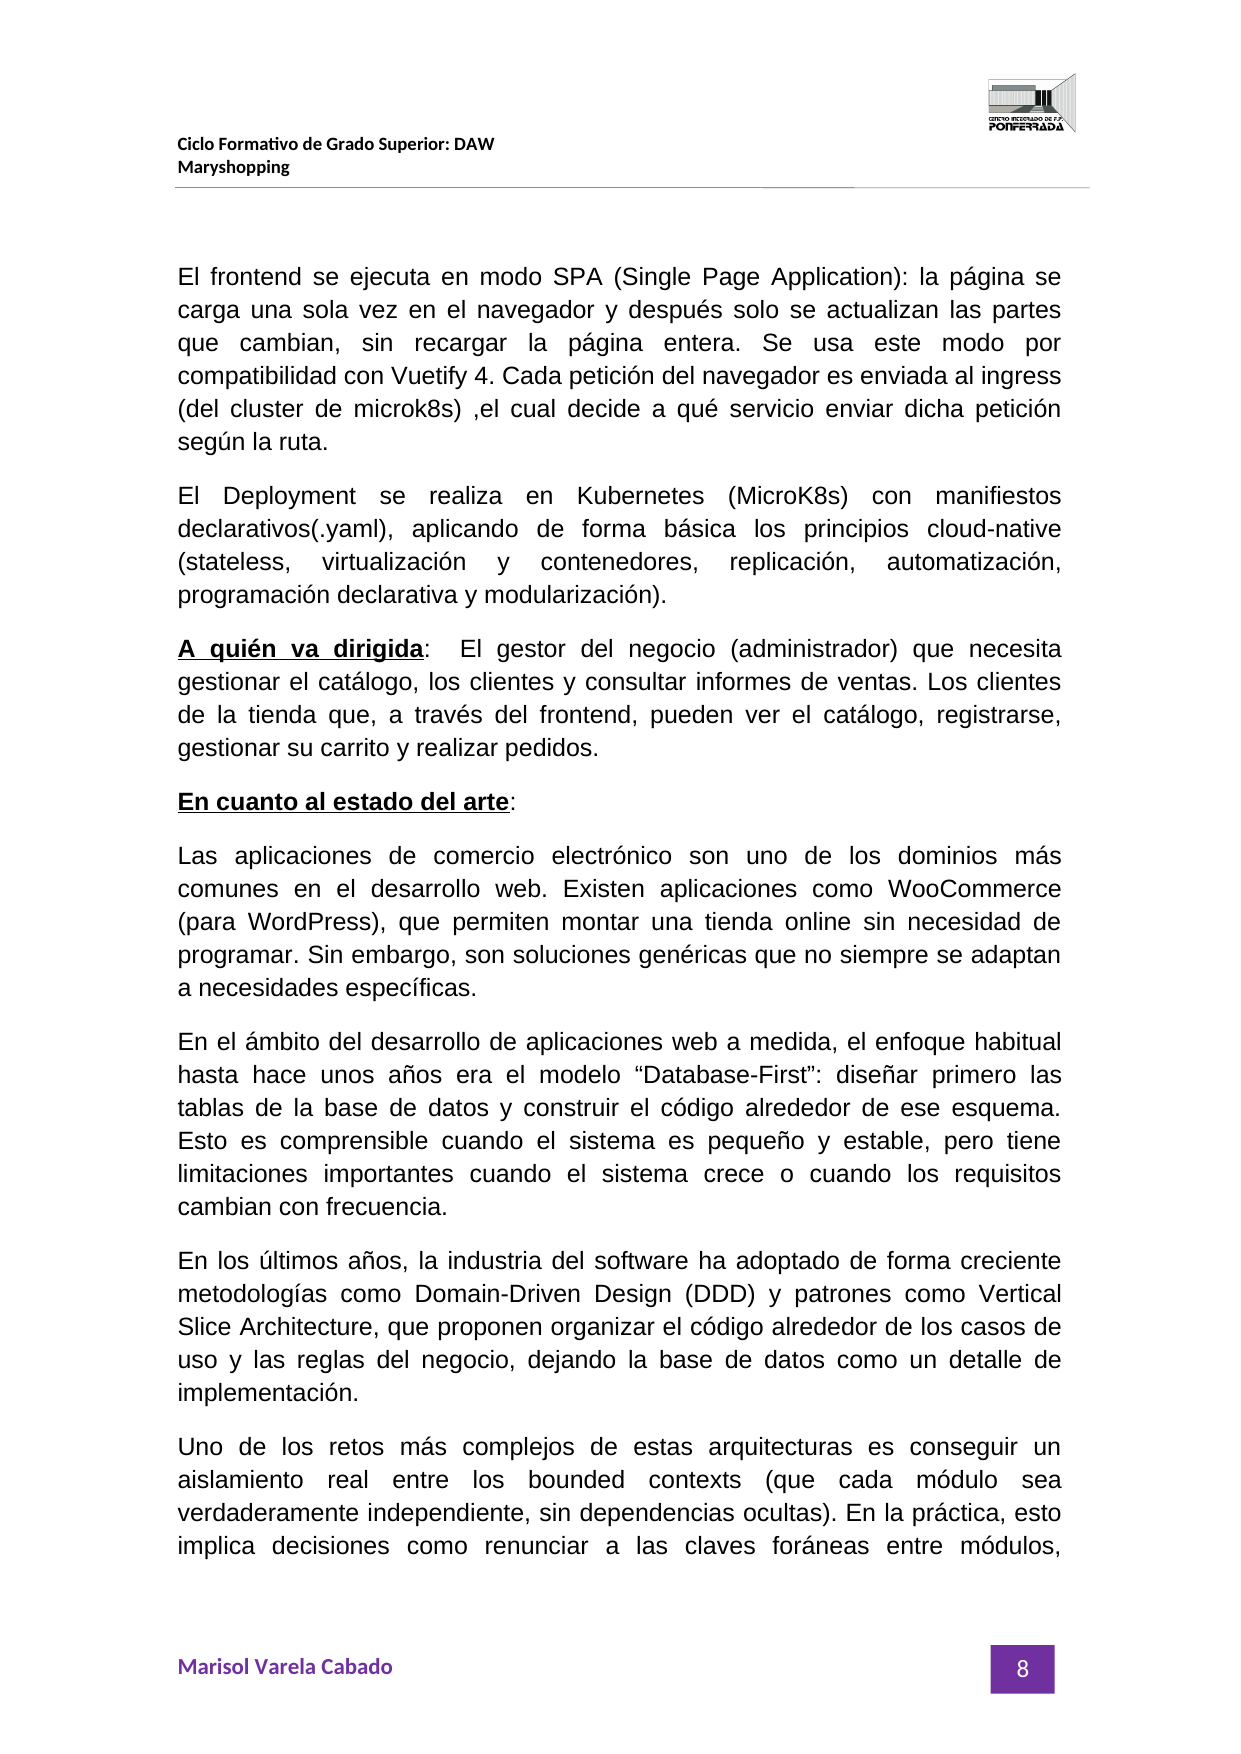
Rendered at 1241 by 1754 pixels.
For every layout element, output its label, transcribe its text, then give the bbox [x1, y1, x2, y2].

text En cuanto al estado del arte: [177, 787, 1063, 816]
text Las aplicaciones de comercio electrónico son uno de los dominios más comunes en el desarrollo web. Existen aplicaciones como WooCommerce (para WordPress), que permiten montar una tienda online sin necesidad de programar. Sin embargo, son soluciones genéricas que no siempre se adaptan a necesidades específicas. [177, 841, 1063, 1002]
text El Deployment se realiza en Kubernetes (MicroK8s) con manifiestos declarativos(.yaml), aplicando de forma básica los principios cloud-native (stateless, virtualización y contenedores, replicación, automatización, programación declarativa y modularización). [177, 481, 1063, 609]
text A quién va dirigida: El gestor del negocio (administrador) que necesita gestionar el catálogo, los clientes y consultar informes de ventas. Los clientes de la tienda que, a través del frontend, pueden ver el catálogo, registrarse, gestionar su carrito y realizar pedidos. [177, 634, 1063, 762]
text En los últimos años, la industria del software ha adoptado de forma creciente metodologías como Domain-Driven Design (DDD) y patrones como Vertical Slice Architecture, que proponen organizar el código alrededor de los casos de uso y las reglas del negocio, dejando la base de datos como un detalle de implementación. [177, 1246, 1063, 1407]
text El frontend se ejecuta en modo SPA (Single Page Application): la página se carga una sola vez en el navegador y después solo se actualizan las partes que cambian, sin recargar la página entera. Se usa este modo por compatibilidad con Vuetify 4. Cada petición del navegador es enviada al ingress (del cluster de microk8s) ,el cual decide a qué servicio enviar dicha petición según la ruta. [177, 262, 1063, 456]
text Uno de los retos más complejos de estas arquitecturas es conseguir un aislamiento real entre los bounded contexts (que cada módulo sea verdaderamente independiente, sin dependencias ocultas). En la práctica, esto implica decisiones como renunciar a las claves foráneas entre módulos, [177, 1432, 1063, 1559]
text En el ámbito del desarrollo de aplicaciones web a medida, el enfoque habitual hasta hace unos años era el modelo “Database-First”: diseñar primero las tablas de la base de datos y construir el código alrededor de ese esquema. Esto es comprensible cuando el sistema es pequeño y estable, pero tiene limitaciones importantes cuando el sistema crece o cuando los requisitos cambian con frecuencia. [177, 1027, 1063, 1221]
